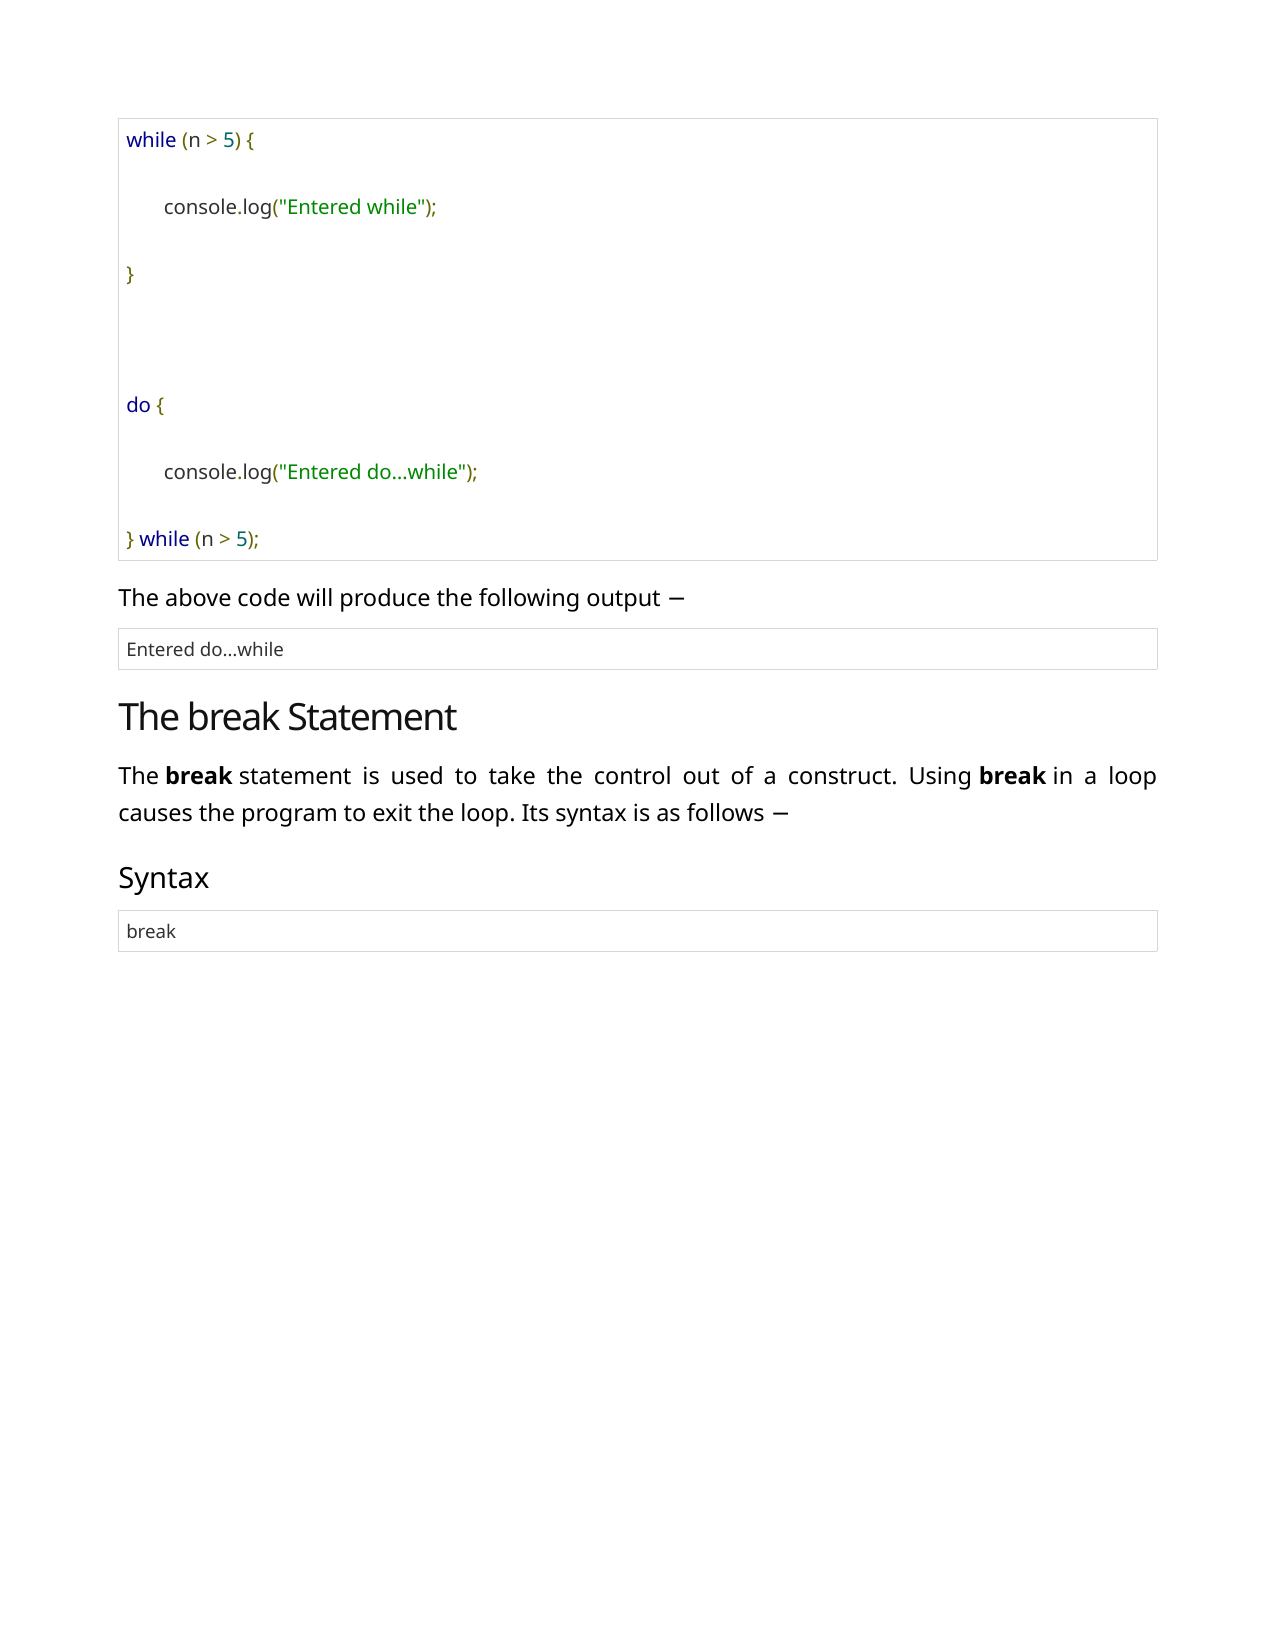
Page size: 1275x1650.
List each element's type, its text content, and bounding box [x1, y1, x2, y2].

text The break statement is used to take the control out of a construct. Using break in a loop causes the program to exit the loop. Its syntax is as follows − [118, 754, 1157, 829]
text break [119, 911, 1157, 951]
text Entered do…while [119, 629, 1157, 669]
text console.log("Entered do…while"); [119, 449, 1157, 486]
text The above code will produce the following output − [118, 576, 1157, 613]
text console.log("Entered while"); [119, 185, 1157, 221]
text do { [119, 383, 1157, 418]
subtitle Syntax [118, 858, 1157, 897]
text } [119, 252, 1157, 288]
subtitle The break Statement [118, 690, 1157, 741]
text } while (n > 5); [119, 517, 1157, 560]
text while (n > 5) { [119, 119, 1157, 154]
